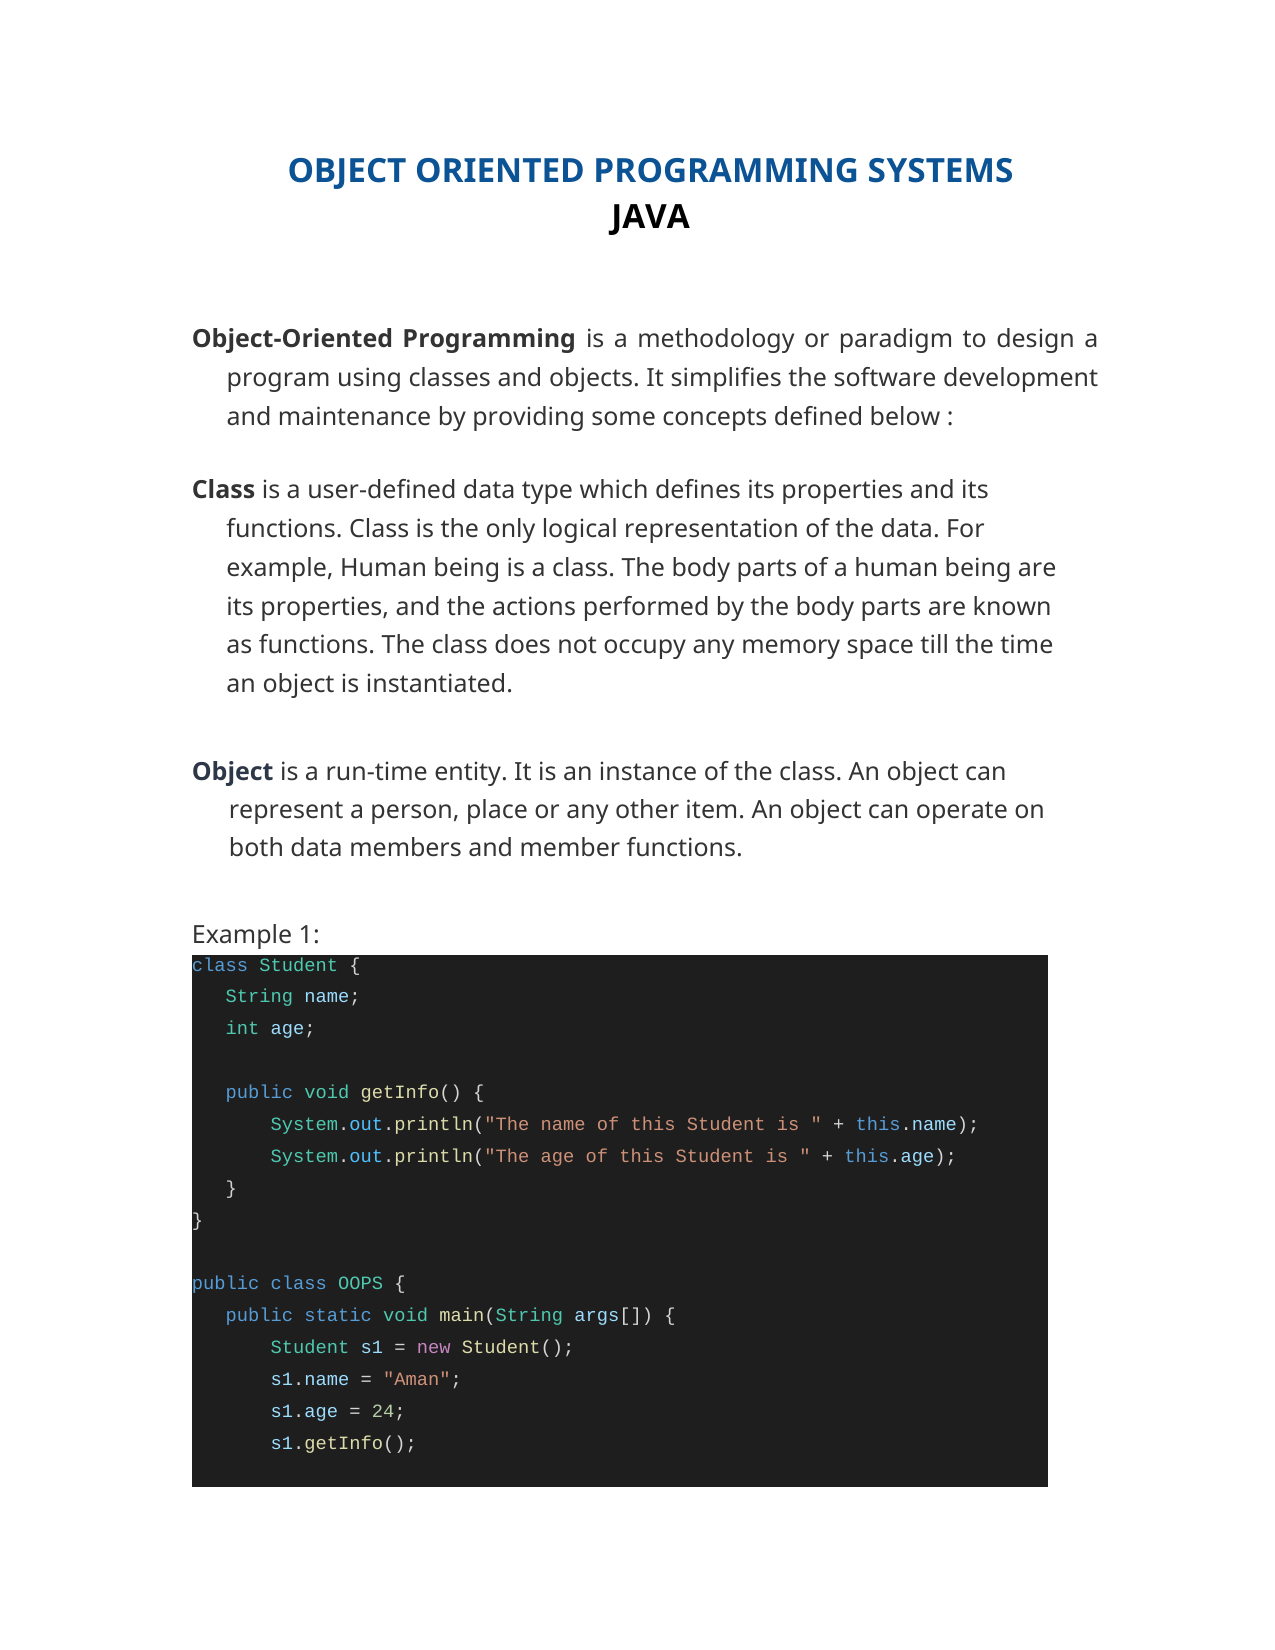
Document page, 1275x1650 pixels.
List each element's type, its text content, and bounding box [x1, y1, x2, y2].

text public class OOPS { [192, 1274, 1048, 1295]
text Object is a run-time entity. It is an instance of the class. An object can represent a person, place or any other item. An object can operate on both data members and member functions. [192, 753, 1048, 864]
text s1.name = "Aman"; [192, 1370, 1048, 1391]
text JAVA [162, 192, 1138, 238]
text Example 1: [192, 917, 1048, 951]
text public static void main(String args[]) { [192, 1306, 1048, 1327]
text OBJECT ORIENTED PROGRAMMING SYSTEMS [162, 147, 1138, 192]
text Student s1 = new Student(); [192, 1338, 1048, 1359]
text public void getInfo() { [192, 1083, 1048, 1104]
text } [192, 1210, 1048, 1232]
text } [192, 1178, 1048, 1200]
text class Student { [192, 955, 1048, 977]
text System.out.println("The age of this Student is " + this.age); [192, 1147, 1048, 1168]
text Object-Oriented Programming is a methodology or paradigm to design a program using classes and objects. It simplifies the software development and maintenance by providing some concepts defined below : [192, 320, 1099, 433]
text s1.age = 24; [192, 1402, 1048, 1423]
text Class is a user-defined data type which defines its properties and its functions. Class is the only logical representation of the data. For example, Human being is a class. The body parts of a human being are its properties, and the actions performed by the body parts are known as functions. The class does not occupy any memory space till the time an object is instantiated. [192, 472, 1080, 700]
text System.out.println("The name of this Student is " + this.name); [192, 1115, 1048, 1136]
text String name; [192, 987, 1048, 1008]
text s1.getInfo(); [192, 1433, 1048, 1455]
text int age; [192, 1019, 1048, 1040]
